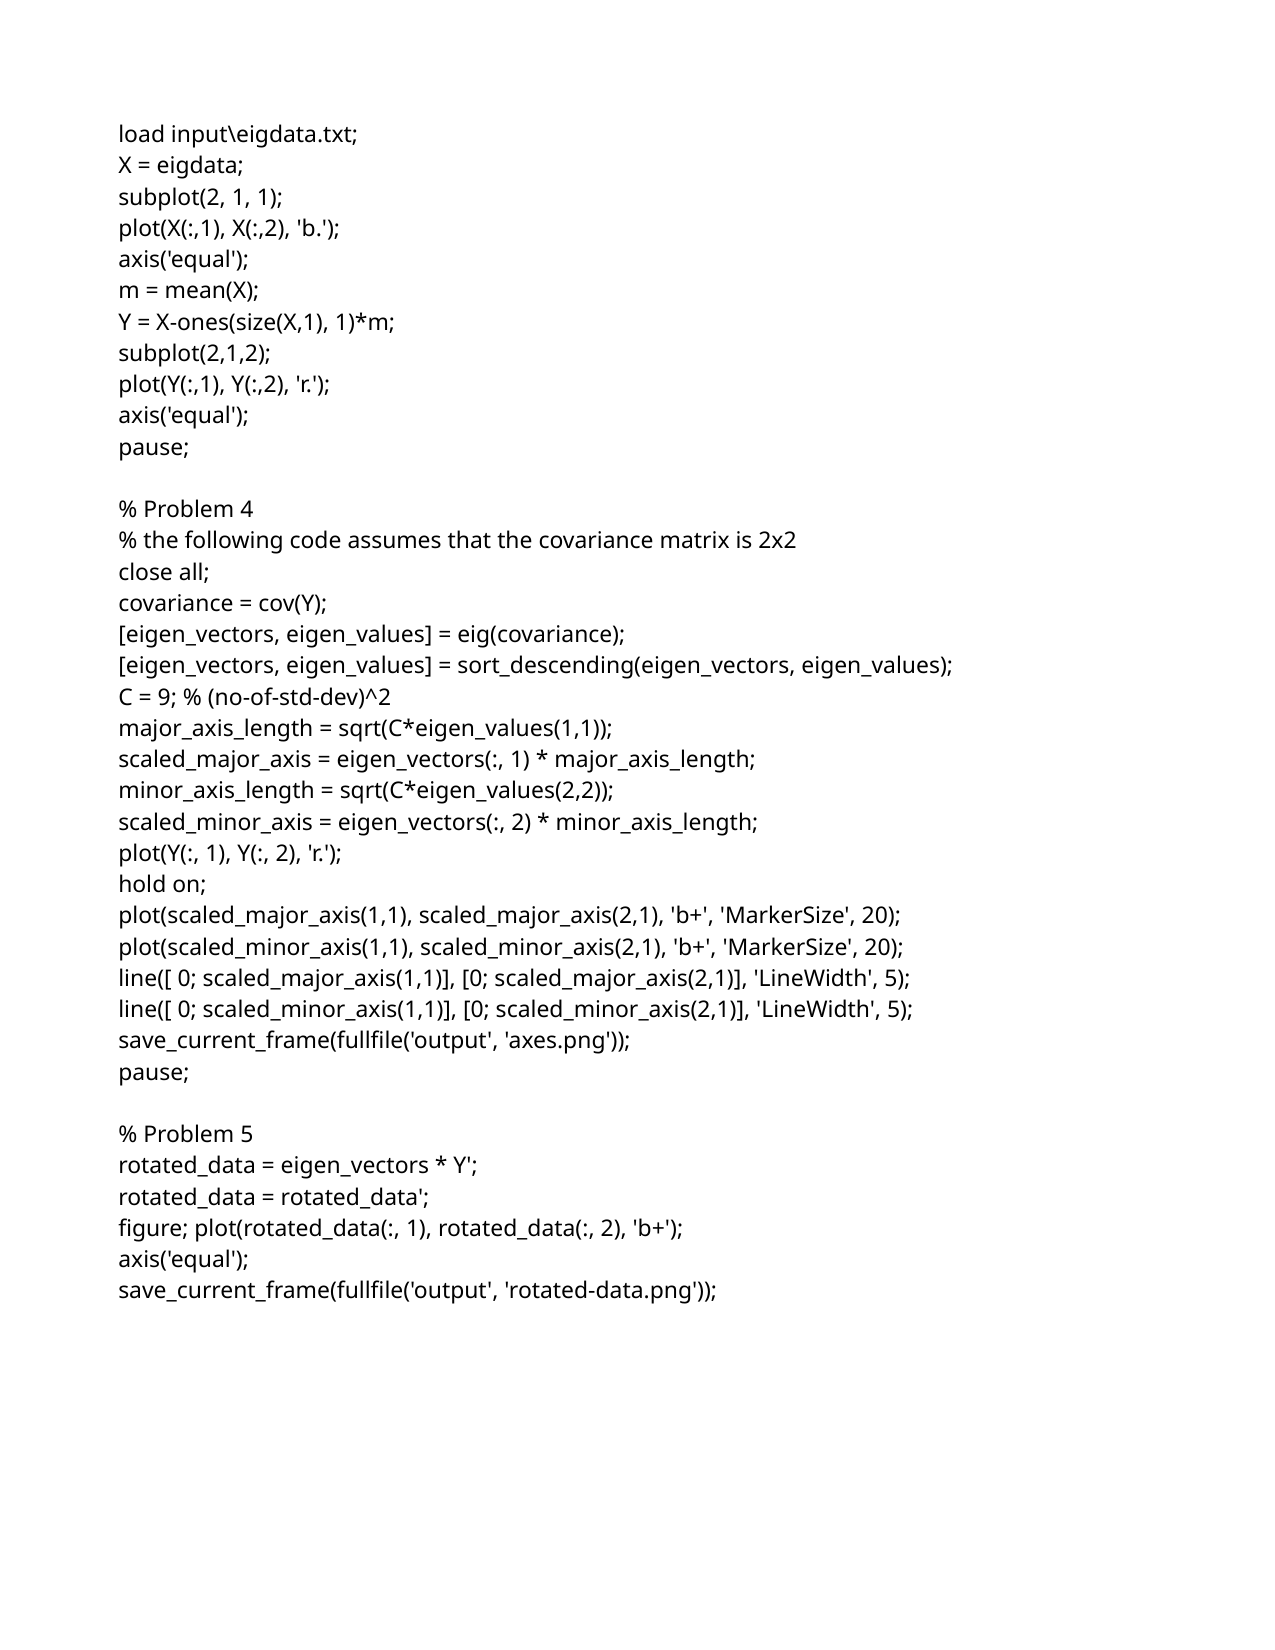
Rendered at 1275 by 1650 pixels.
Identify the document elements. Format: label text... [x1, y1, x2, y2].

text plot(scaled_minor_axis(1,1), scaled_minor_axis(2,1), 'b+', 'MarkerSize', 20); [118, 931, 1157, 962]
text plot(X(:,1), X(:,2), 'b.'); [118, 212, 1157, 243]
text % Problem 4 [118, 493, 1157, 524]
text line([ 0; scaled_major_axis(1,1)], [0; scaled_major_axis(2,1)], 'LineWidth', 5); [118, 962, 1157, 993]
text pause; [118, 431, 1157, 462]
text subplot(2,1,2); [118, 337, 1157, 368]
text line([ 0; scaled_minor_axis(1,1)], [0; scaled_minor_axis(2,1)], 'LineWidth', 5); [118, 993, 1157, 1024]
text covariance = cov(Y); [118, 587, 1157, 618]
text m = mean(X); [118, 274, 1157, 306]
text Y = X-ones(size(X,1), 1)*m; [118, 306, 1157, 337]
text % the following code assumes that the covariance matrix is 2x2 [118, 524, 1157, 556]
text save_current_frame(fullfile('output', 'axes.png')); [118, 1024, 1157, 1056]
text scaled_major_axis = eigen_vectors(:, 1) * major_axis_length; [118, 743, 1157, 774]
text axis('equal'); [118, 1243, 1157, 1274]
text figure; plot(rotated_data(:, 1), rotated_data(:, 2), 'b+'); [118, 1212, 1157, 1243]
text [eigen_vectors, eigen_values] = sort_descending(eigen_vectors, eigen_values); [118, 649, 1157, 681]
text rotated_data = eigen_vectors * Y'; [118, 1149, 1157, 1181]
text axis('equal'); [118, 243, 1157, 274]
text minor_axis_length = sqrt(C*eigen_values(2,2)); [118, 774, 1157, 806]
text rotated_data = rotated_data'; [118, 1181, 1157, 1212]
text load input\eigdata.txt; [118, 118, 1157, 149]
text save_current_frame(fullfile('output', 'rotated-data.png')); [118, 1274, 1157, 1306]
text X = eigdata; [118, 149, 1157, 181]
text axis('equal'); [118, 399, 1157, 431]
text plot(scaled_major_axis(1,1), scaled_major_axis(2,1), 'b+', 'MarkerSize', 20); [118, 899, 1157, 931]
text close all; [118, 556, 1157, 587]
text hold on; [118, 868, 1157, 899]
text [eigen_vectors, eigen_values] = eig(covariance); [118, 618, 1157, 649]
text pause; [118, 1056, 1157, 1087]
text plot(Y(:,1), Y(:,2), 'r.'); [118, 368, 1157, 399]
text major_axis_length = sqrt(C*eigen_values(1,1)); [118, 712, 1157, 743]
text subplot(2, 1, 1); [118, 181, 1157, 212]
text scaled_minor_axis = eigen_vectors(:, 2) * minor_axis_length; [118, 806, 1157, 837]
text % Problem 5 [118, 1118, 1157, 1149]
text plot(Y(:, 1), Y(:, 2), 'r.'); [118, 837, 1157, 868]
text C = 9; % (no-of-std-dev)^2 [118, 681, 1157, 712]
